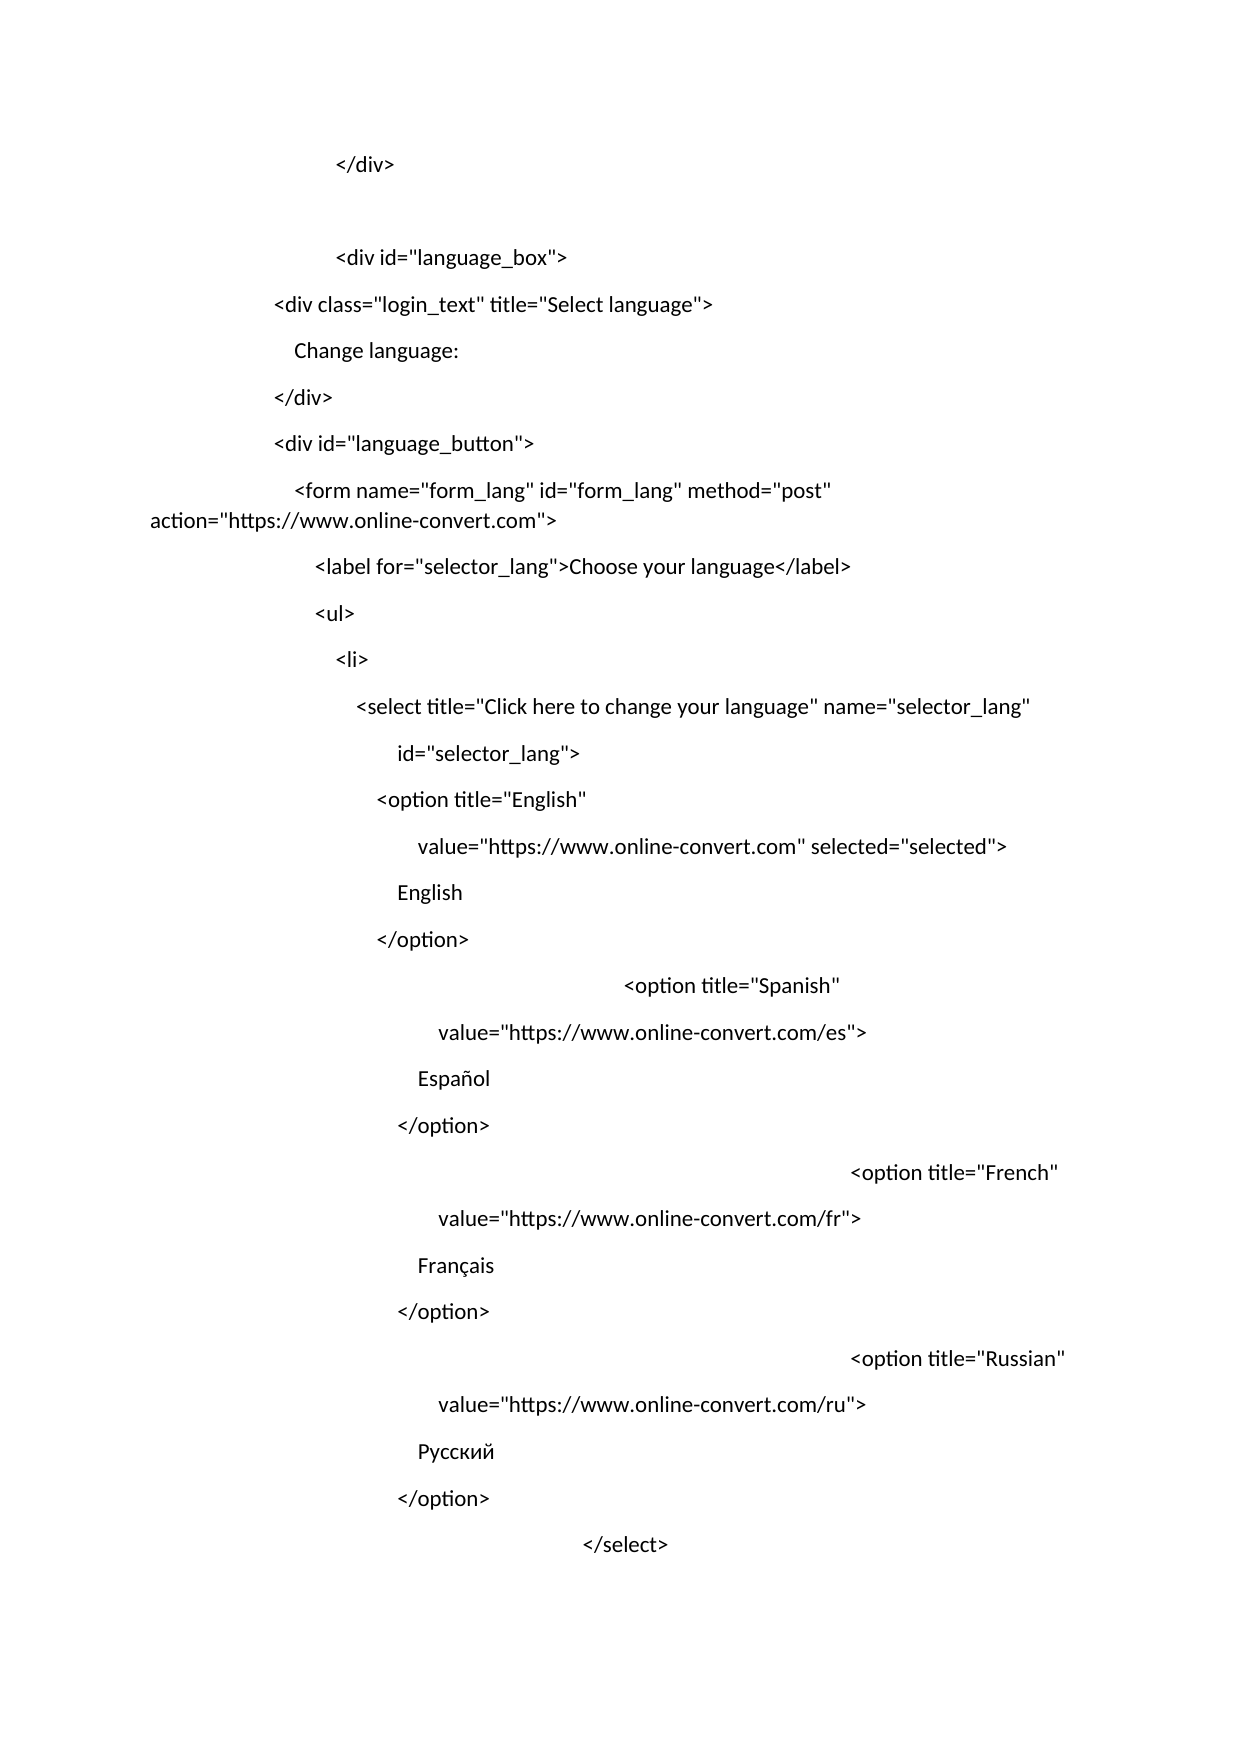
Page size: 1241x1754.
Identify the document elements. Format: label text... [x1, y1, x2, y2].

text <ul> [150, 599, 1090, 627]
text </option> [150, 925, 1090, 953]
text value="https://www.online-convert.com/fr"> [150, 1204, 1090, 1232]
text Français [150, 1251, 1090, 1279]
text value="https://www.online-convert.com/es"> [150, 1018, 1090, 1046]
text <div id="language_button"> [150, 429, 1090, 457]
text <option title="Spanish" [150, 971, 1090, 999]
text Русский [150, 1437, 1090, 1465]
text </div> [150, 150, 1090, 178]
text <div class="login_text" title="Select language"> [150, 290, 1090, 318]
text <select title="Click here to change your language" name="selector_lang" [150, 692, 1090, 720]
text value="https://www.online-convert.com" selected="selected"> [150, 832, 1090, 860]
text </div> [150, 383, 1090, 411]
text </option> [150, 1297, 1090, 1325]
text value="https://www.online-convert.com/ru"> [150, 1391, 1090, 1418]
text id="selector_lang"> [150, 739, 1090, 767]
text <label for="selector_lang">Choose your language</label> [150, 552, 1090, 580]
text </option> [150, 1484, 1090, 1512]
text English [150, 878, 1090, 906]
text Español [150, 1064, 1090, 1093]
text <option title="Russian" [150, 1344, 1090, 1372]
text <li> [150, 646, 1090, 673]
text </select> [150, 1530, 1090, 1558]
text <option title="English" [150, 785, 1090, 813]
text Change language: [150, 336, 1090, 364]
text <form name="form_lang" id="form_lang" method="post" action="https://www.online-convert.com"> [150, 476, 1090, 534]
text </option> [150, 1111, 1090, 1139]
text <div id="language_box"> [150, 243, 1090, 271]
text <option title="French" [150, 1158, 1090, 1186]
